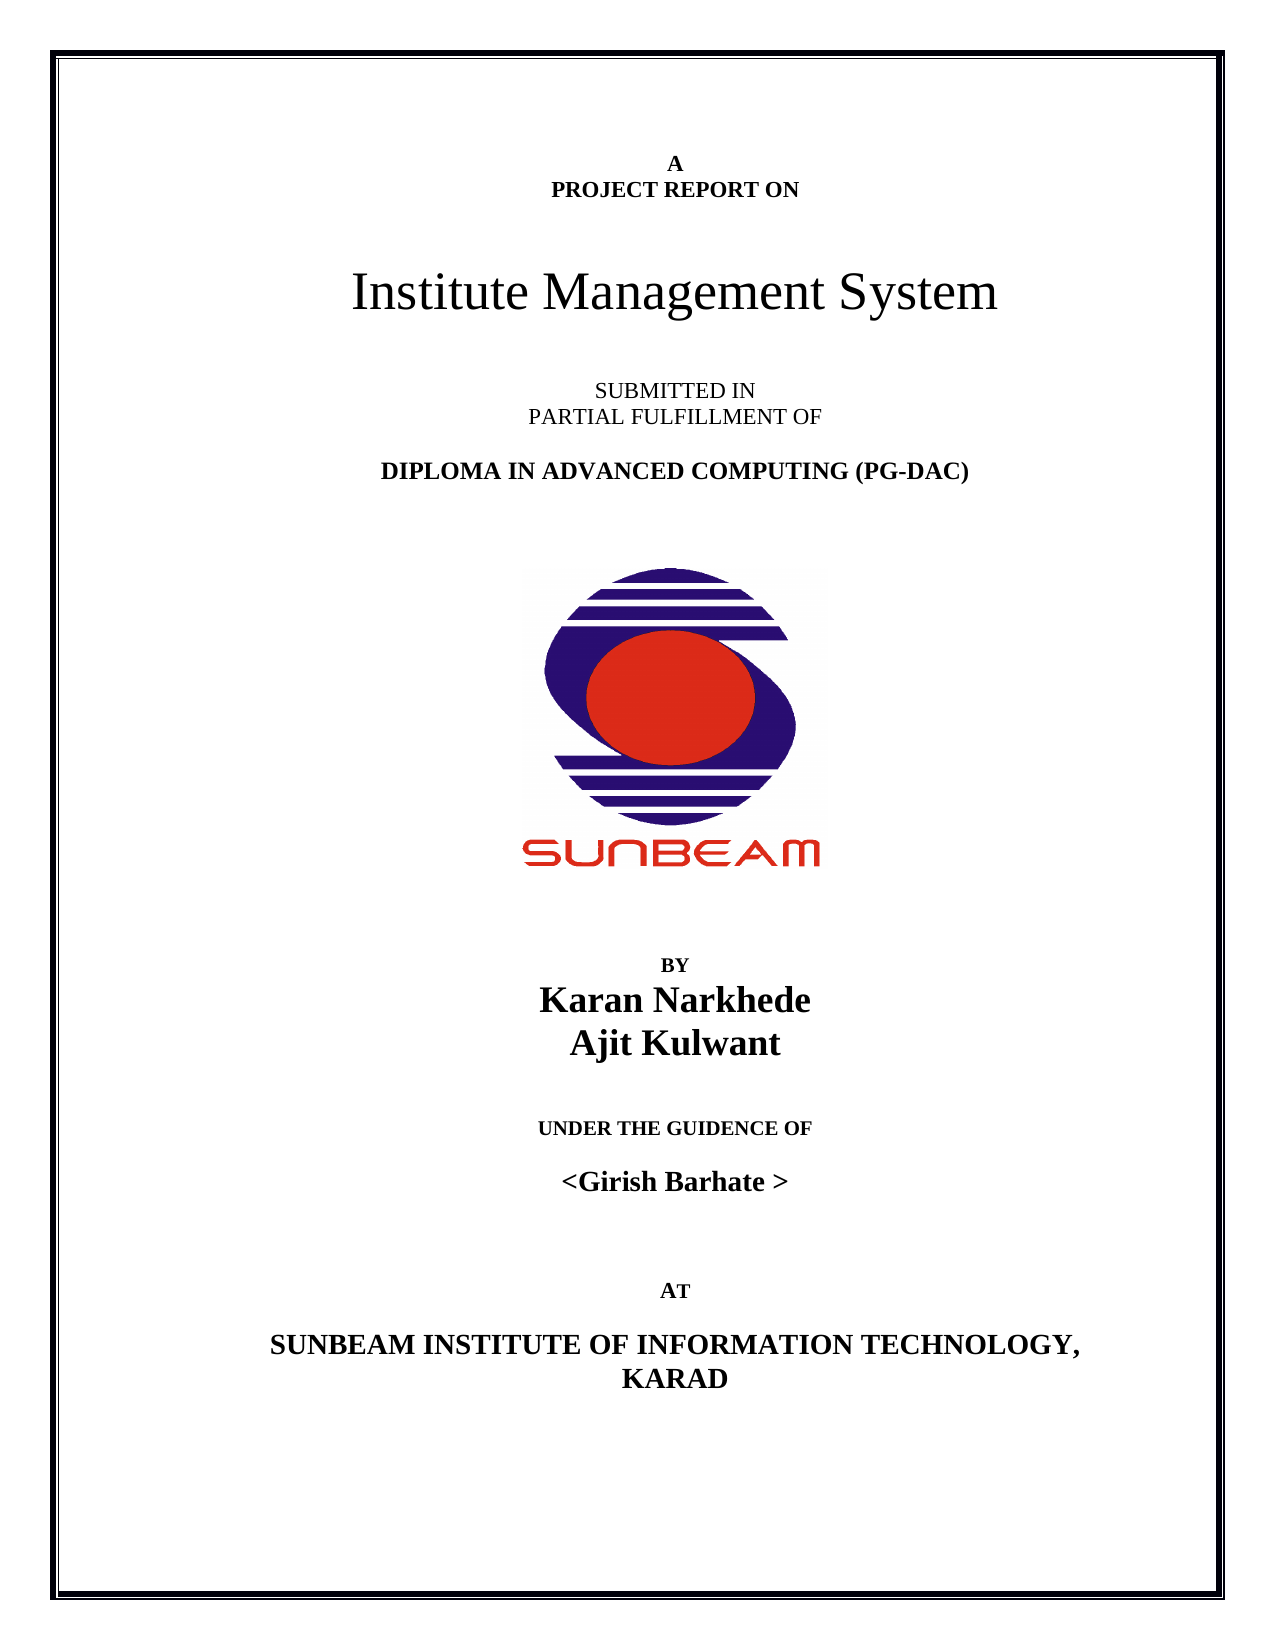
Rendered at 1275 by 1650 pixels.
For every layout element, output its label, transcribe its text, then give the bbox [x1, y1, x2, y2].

table_cell [214, 569, 522, 869]
table_cell BY Karan Narkhede Ajit Kulwant [214, 953, 1136, 1063]
table_cell [214, 349, 1136, 377]
table_cell UNDER THE GUIDENCE OF <Girish Barhate > [214, 1116, 1136, 1198]
table_header [214, 1447, 1136, 1475]
table_cell [214, 1224, 1136, 1250]
table_cell Institute Management System [214, 259, 1136, 321]
table_cell [214, 541, 1136, 569]
table_cell [214, 231, 1136, 259]
table_header A PROJECT REPORT ON [214, 150, 1136, 203]
table_cell [214, 1090, 1136, 1116]
table_cell [214, 869, 1136, 897]
table_cell [214, 321, 1136, 349]
table_cell [214, 1250, 1136, 1277]
table_cell [214, 203, 1136, 231]
table_cell [214, 485, 1136, 513]
table_cell [214, 1198, 1136, 1224]
table_cell [214, 897, 1136, 925]
table_cell [214, 925, 1136, 953]
table_cell [828, 569, 1136, 869]
table_cell [214, 1063, 1136, 1090]
table_cell SUBMITTED IN PARTIAL FULFILLMENT OF DIPLOMA IN ADVANCED COMPUTING (PG-DAC) [214, 377, 1136, 485]
table_cell [214, 513, 1136, 541]
table_cell AT SUNBEAM INSTITUTE OF INFORMATION TECHNOLOGY, KARAD [214, 1277, 1136, 1394]
